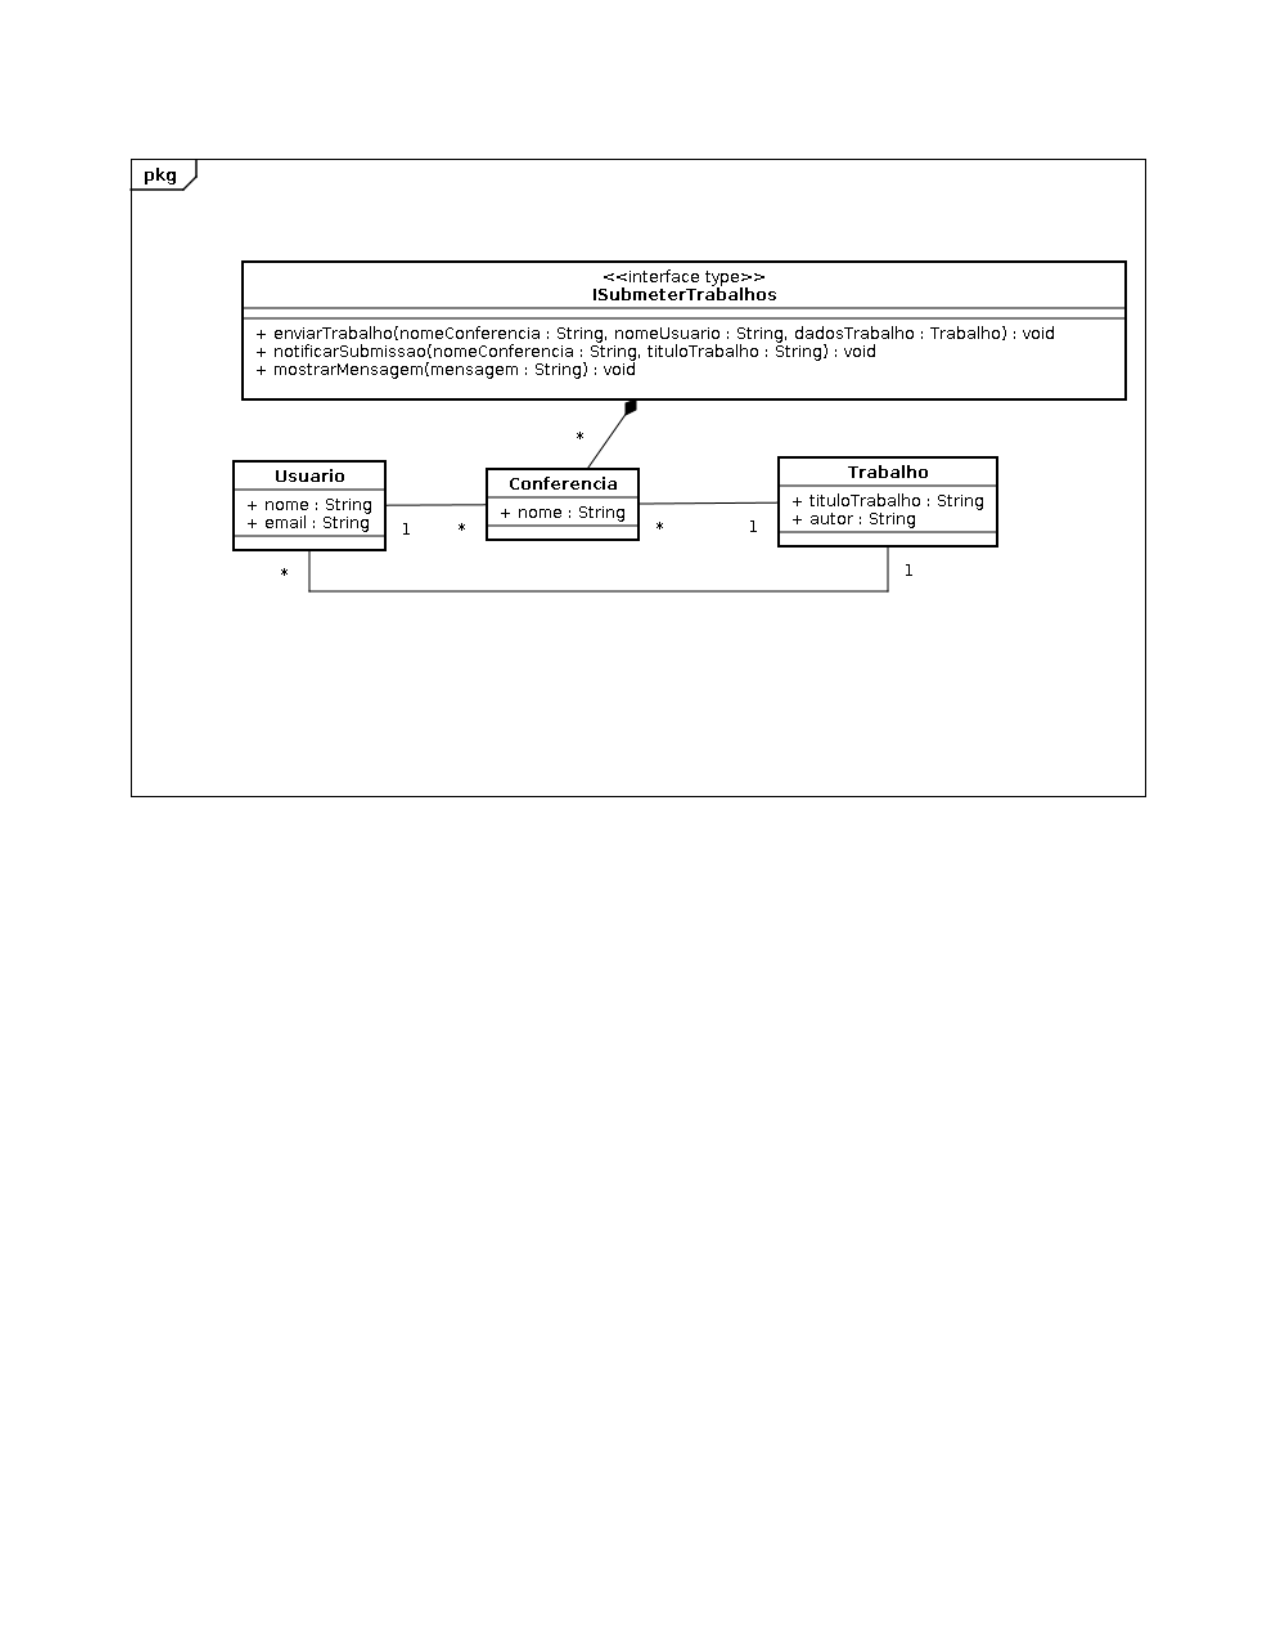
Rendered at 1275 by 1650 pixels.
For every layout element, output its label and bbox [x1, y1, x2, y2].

picture [118, 146, 1158, 809]
